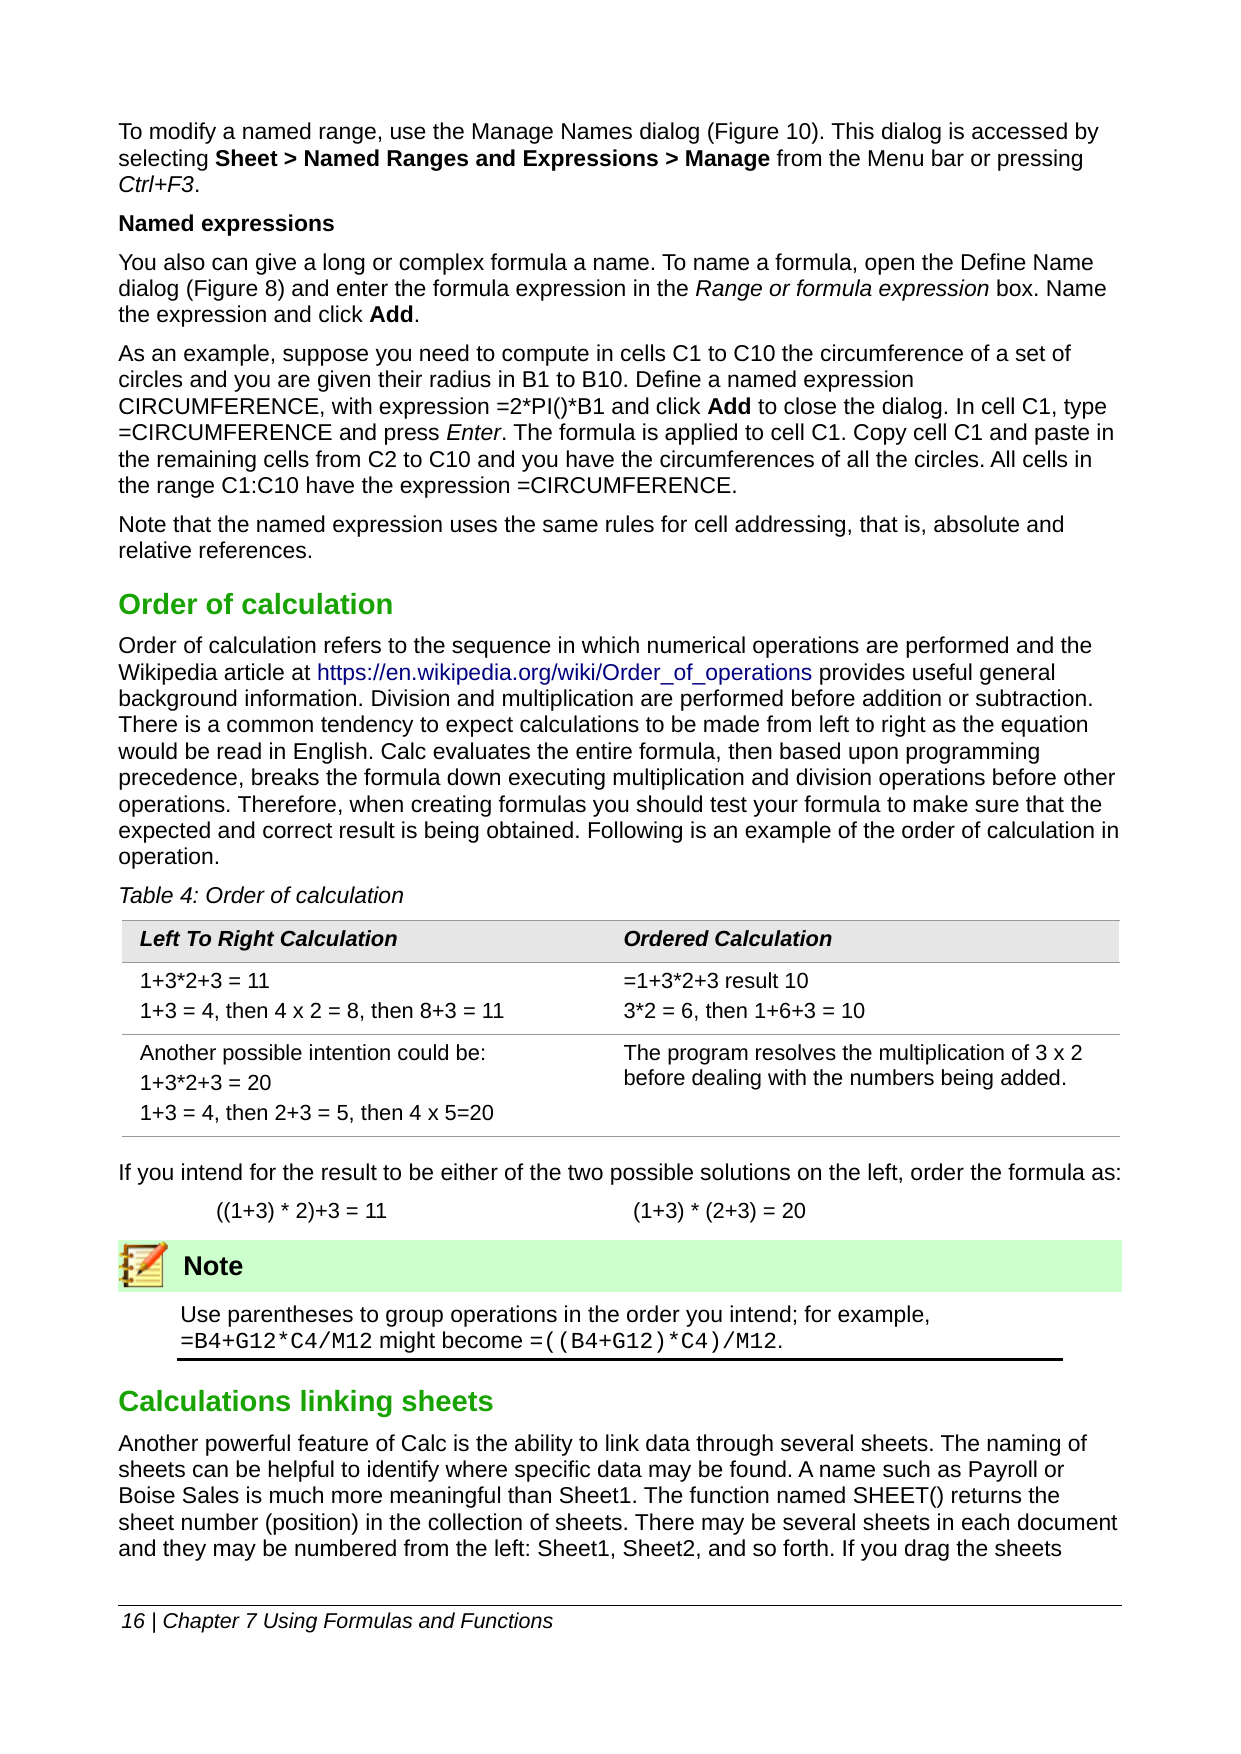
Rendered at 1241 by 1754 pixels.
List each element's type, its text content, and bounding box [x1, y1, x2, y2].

table_header ((1+3) * 2)+3 = 11 [204, 1198, 621, 1228]
text Another powerful feature of Calc is the ability to link data through several sheets. The naming of sheets can be helpful to identify where specific data may be found. A name such as Payroll or Boise Sales is much more meaningful than Sheet1. The function named SHEET() returns the sheet number (position) in the collection of sheets. There may be several sheets in each document and they may be numbered from the left: Sheet1, Sheet2, and so forth. If you drag the sheets [118, 1429, 1122, 1561]
picture [119, 1240, 170, 1291]
table_cell The program resolves the multiplication of 3 x 2 before dealing with the numbers being added. [606, 1035, 1119, 1136]
text Named expressions [118, 210, 1122, 236]
text Order of calculation refers to the sequence in which numerical operations are performed and the Wikipedia article at https://en.wikipedia.org/wiki/Order_of_operations provides useful general background information. Division and multiplication are performed before addition or subtraction. There is a common tendency to expect calculations to be made from left to right as the equation would be read in English. Calc evaluates the entire formula, then based upon programming precedence, breaks the formula down executing multiplication and division operations before other operations. Therefore, when creating formulas you should test your formula to make sure that the expected and correct result is being obtained. Following is an example of the order of calculation in operation. [118, 632, 1122, 869]
text If you intend for the result to be either of the two possible solutions on the left, order the formula as: [118, 1159, 1122, 1186]
text Note that the named expression uses the same rules for cell addressing, that is, absolute and relative references. [118, 511, 1122, 563]
text To modify a named range, use the Manage Names dialog (Figure 10). This dialog is accessed by selecting Sheet > Named Ranges and Expressions > Manage from the Menu bar or pressing Ctrl+F3. [118, 118, 1122, 197]
table_header Left To Right Calculation [122, 921, 606, 962]
subtitle Note [118, 1240, 1122, 1292]
table_cell 1+3*2+3 = 11 1+3 = 4, then 4 x 2 = 8, then 8+3 = 11 [122, 963, 606, 1034]
text Use parentheses to group operations in the order you intend; for example, =B4+G12*C4/M12 might become =((B4+G12)*C4)/M12. [177, 1298, 1063, 1358]
table_cell Another possible intention could be: 1+3*2+3 = 20 1+3 = 4, then 2+3 = 5, then 4 x 5=20 [122, 1035, 606, 1136]
subtitle Order of calculation [118, 587, 1122, 621]
text Table 4: Order of calculation [118, 882, 1122, 908]
text You also can give a long or complex formula a name. To name a formula, open the Define Name dialog (Figure 8) and enter the formula expression in the Range or formula expression box. Name the expression and click Add. [118, 248, 1122, 328]
table_header Ordered Calculation [606, 921, 1119, 962]
table_cell =1+3*2+3 result 10 3*2 = 6, then 1+6+3 = 10 [606, 963, 1119, 1034]
text As an example, suppose you need to compute in cells C1 to C10 the circumference of a set of circles and you are given their radius in B1 to B10. Define a named expression CIRCUMFERENCE, with expression =2*PI()*B1 and click Add to close the dialog. In cell C1, type =CIRCUMFERENCE and press Enter. The formula is applied to cell C1. Copy cell C1 and paste in the remaining cells from C2 to C10 and you have the circumferences of all the circles. All cells in the range C1:C10 have the expression =CIRCUMFERENCE. [118, 340, 1122, 498]
table_header (1+3) * (2+3) = 20 [621, 1198, 988, 1228]
subtitle Calculations linking sheets [118, 1384, 1122, 1418]
